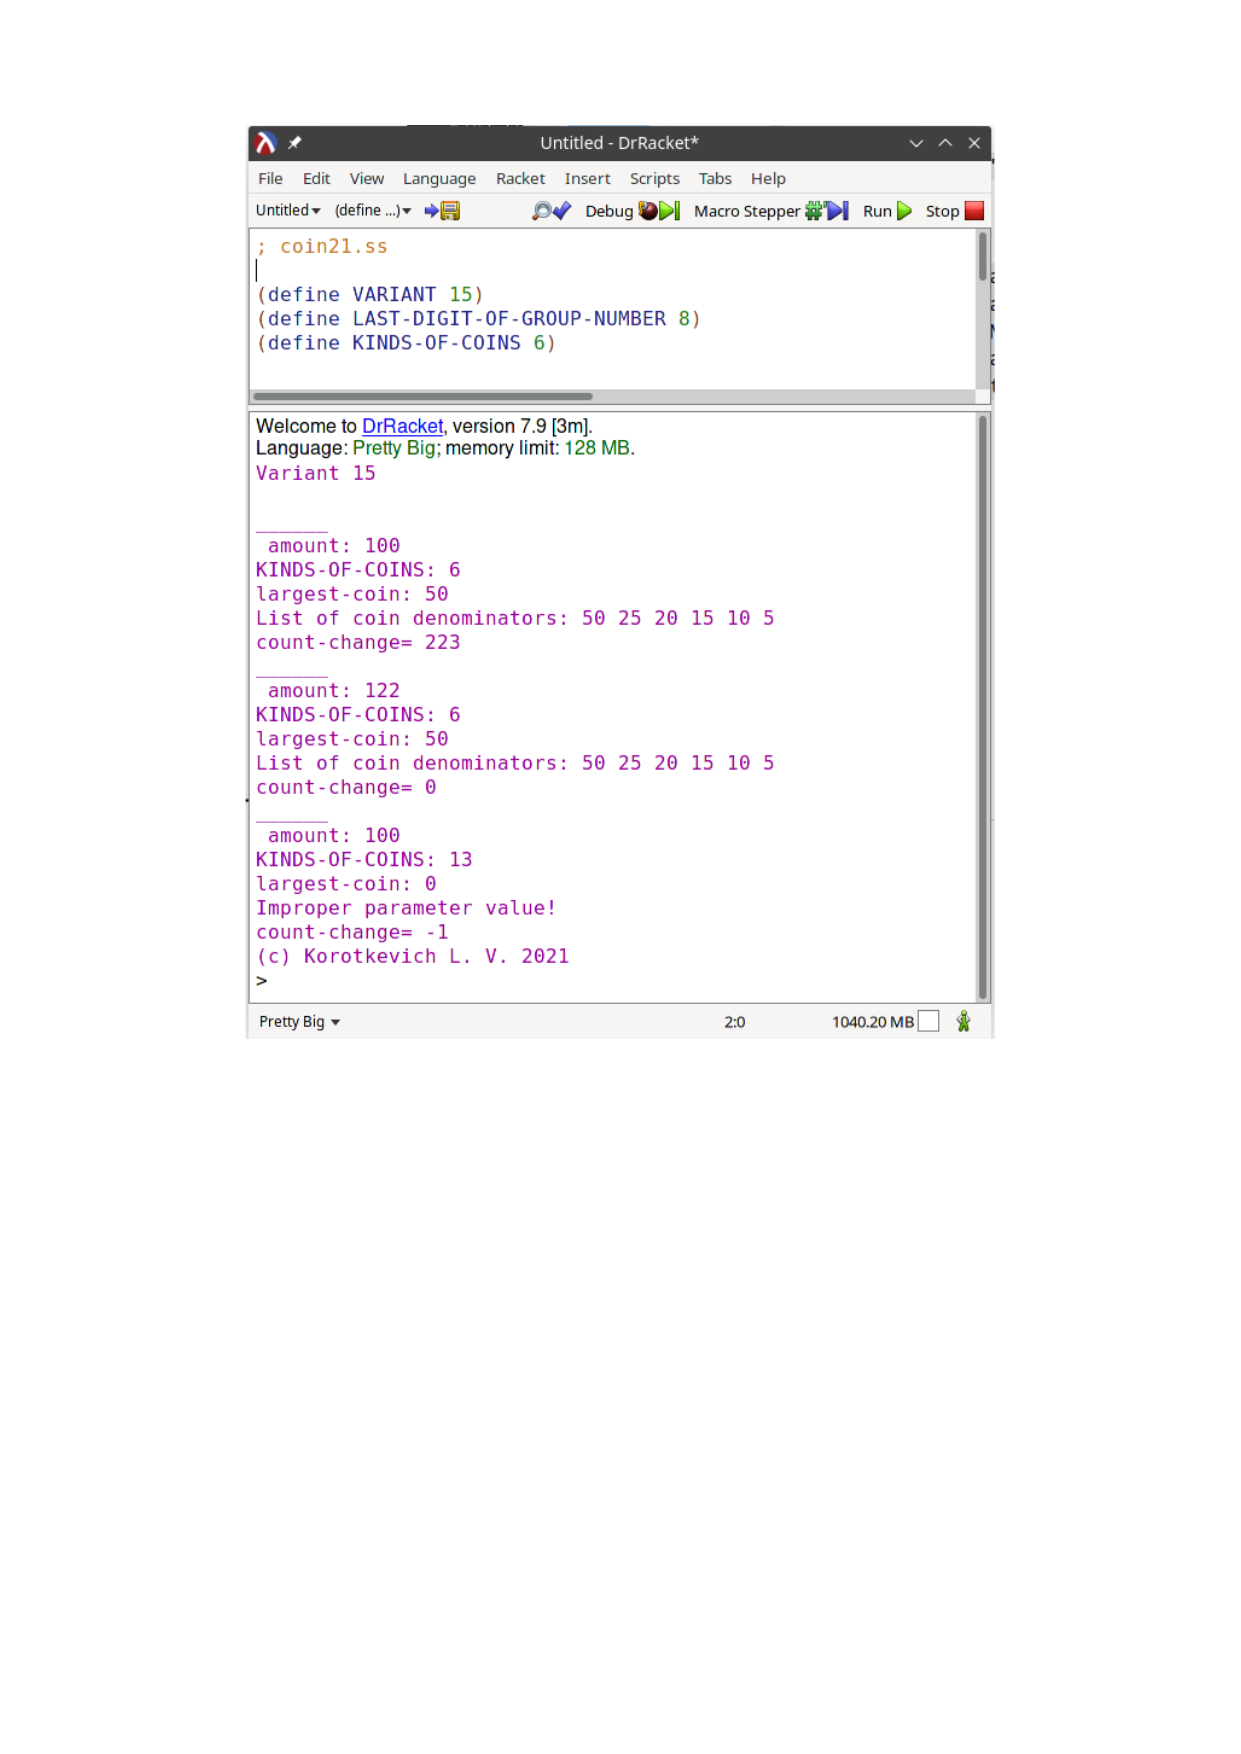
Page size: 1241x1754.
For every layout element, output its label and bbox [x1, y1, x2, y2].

picture [245, 125, 995, 1039]
